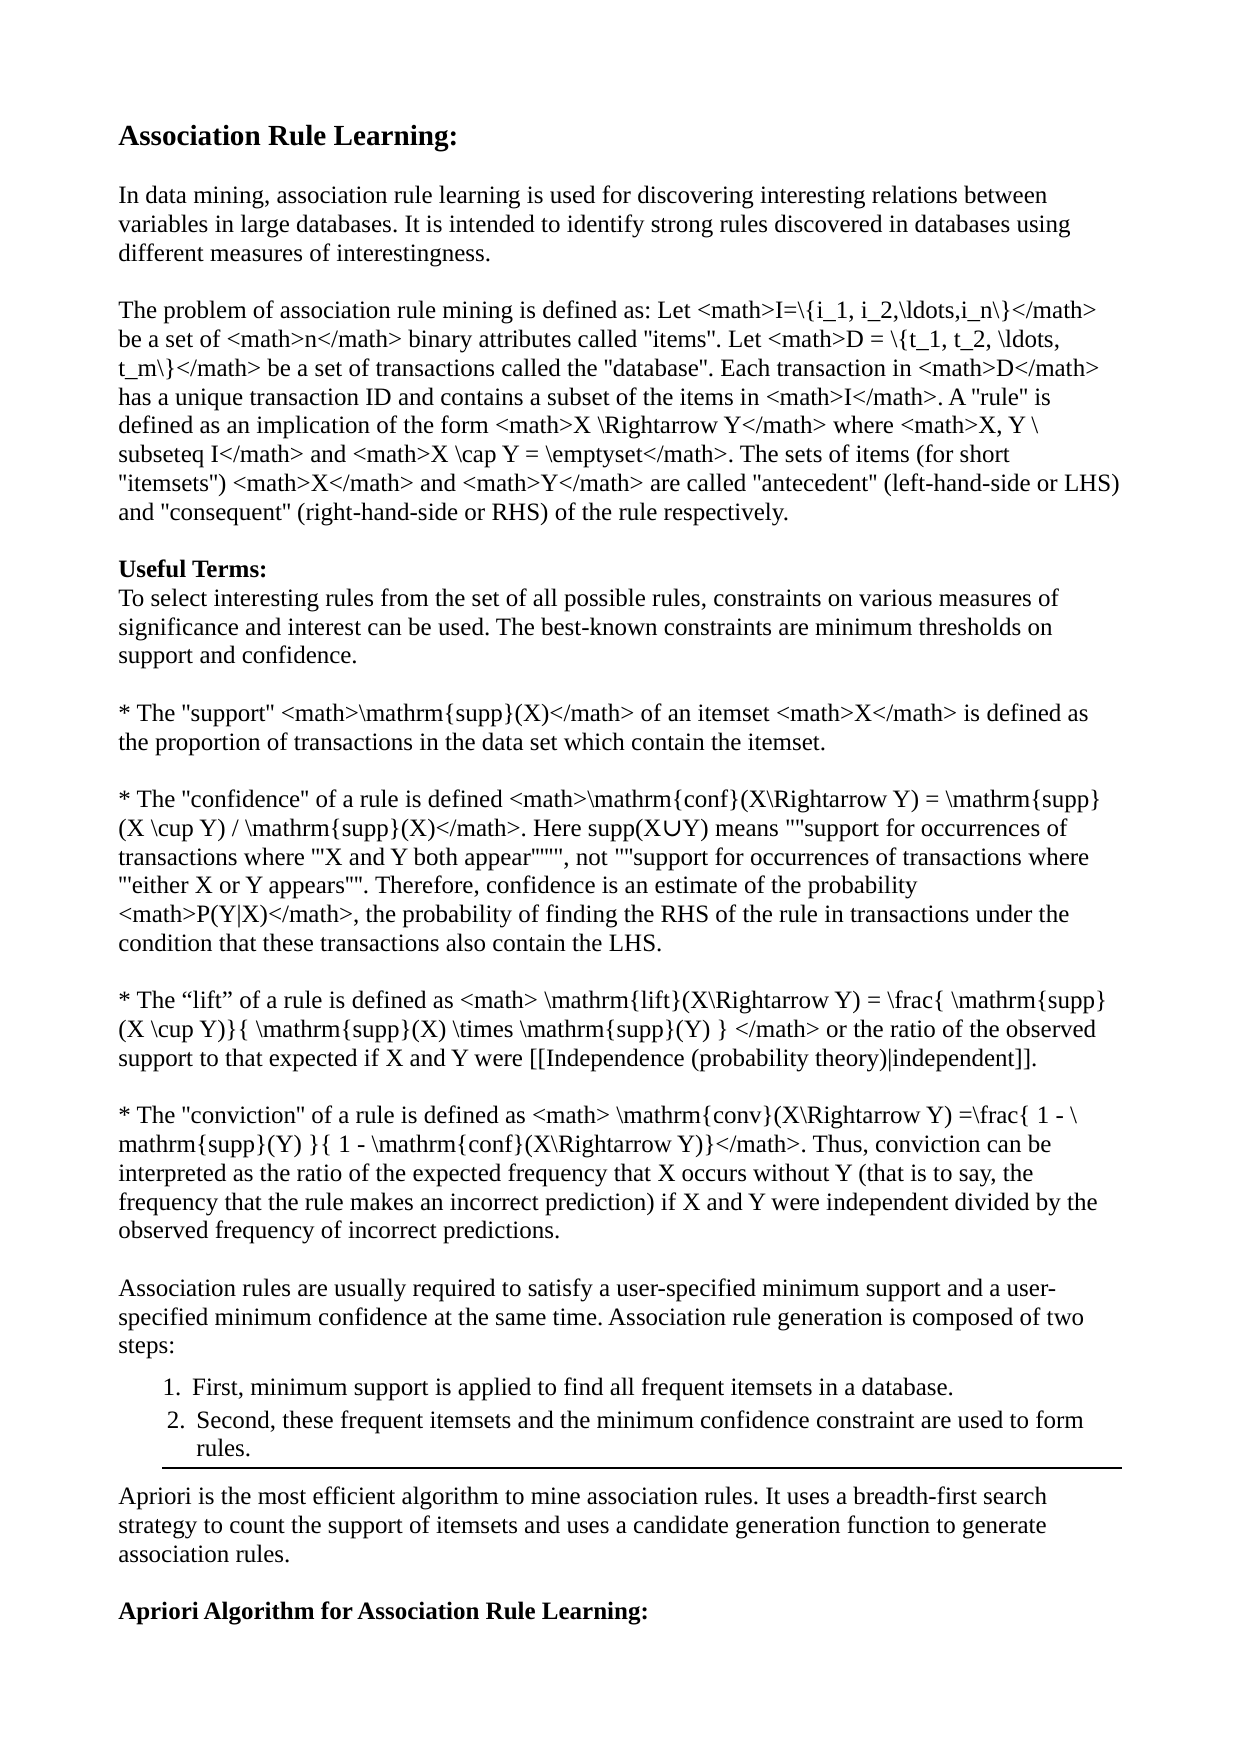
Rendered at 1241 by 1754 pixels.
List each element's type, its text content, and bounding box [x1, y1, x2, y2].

text The problem of association rule mining is defined as: Let <math>I=\{i_1, i_2,\ldots,i_n\}</math> be a set of <math>n</math> binary attributes called ''items''. Let <math>D = \{t_1, t_2, \ldots, t_m\}</math> be a set of transactions called the ''database''. Each transaction in <math>D</math> has a unique transaction ID and contains a subset of the items in <math>I</math>. A ''rule'' is defined as an implication of the form <math>X \Rightarrow Y</math> where <math>X, Y \subseteq I</math> and <math>X \cap Y = \emptyset</math>. The sets of items (for short ''itemsets'') <math>X</math> and <math>Y</math> are called ''antecedent'' (left-hand-side or LHS) and ''consequent'' (right-hand-side or RHS) of the rule respectively. [118, 295, 1122, 525]
text * The ''conviction'' of a rule is defined as <math> \mathrm{conv}(X\Rightarrow Y) =\frac{ 1 - \mathrm{supp}(Y) }{ 1 - \mathrm{conf}(X\Rightarrow Y)}</math>. Thus, conviction can be interpreted as the ratio of the expected frequency that X occurs without Y (that is to say, the frequency that the rule makes an incorrect prediction) if X and Y were independent divided by the observed frequency of incorrect predictions. [118, 1100, 1122, 1244]
text In data mining, association rule learning is used for discovering interesting relations between variables in large databases. It is intended to identify strong rules discovered in databases using different measures of interestingness. [118, 180, 1122, 267]
text Association rules are usually required to satisfy a user-specified minimum support and a user-specified minimum confidence at the same time. Association rule generation is composed of two steps: [118, 1273, 1122, 1359]
list Second, these frequent itemsets and the minimum confidence constraint are used to form rules. [162, 1400, 1122, 1467]
text To select interesting rules from the set of all possible rules, constraints on various measures of significance and interest can be used. The best-known constraints are minimum thresholds on support and confidence. [118, 583, 1122, 669]
text Apriori Algorithm for Association Rule Learning: [118, 1596, 1122, 1625]
text * The “lift” of a rule is defined as <math> \mathrm{lift}(X\Rightarrow Y) = \frac{ \mathrm{supp}(X \cup Y)}{ \mathrm{supp}(X) \times \mathrm{supp}(Y) } </math> or the ratio of the observed support to that expected if X and Y were [[Independence (probability theory)|independent]]. [118, 985, 1122, 1072]
text * The ''confidence'' of a rule is defined <math>\mathrm{conf}(X\Rightarrow Y) = \mathrm{supp}(X \cup Y) / \mathrm{supp}(X)</math>. Here supp(X∪Y) means "''support for occurrences of transactions where '''X and Y both appear'''''", not "''support for occurrences of transactions where '''either X or Y appears''''. Therefore, confidence is an estimate of the probability <math>P(Y|X)</math>, the probability of finding the RHS of the rule in transactions under the condition that these transactions also contain the LHS. [118, 784, 1122, 957]
text Useful Terms: [118, 554, 1122, 583]
text * The ''support'' <math>\mathrm{supp}(X)</math> of an itemset <math>X</math> is defined as the proportion of transactions in the data set which contain the itemset. [118, 698, 1122, 755]
text Association Rule Learning: [118, 118, 1122, 152]
list First, minimum support is applied to find all frequent itemsets in a database. [162, 1372, 1122, 1400]
text Apriori is the most efficient algorithm to mine association rules. It uses a breadth-first search strategy to count the support of itemsets and uses a candidate generation function to generate association rules. [118, 1481, 1122, 1567]
